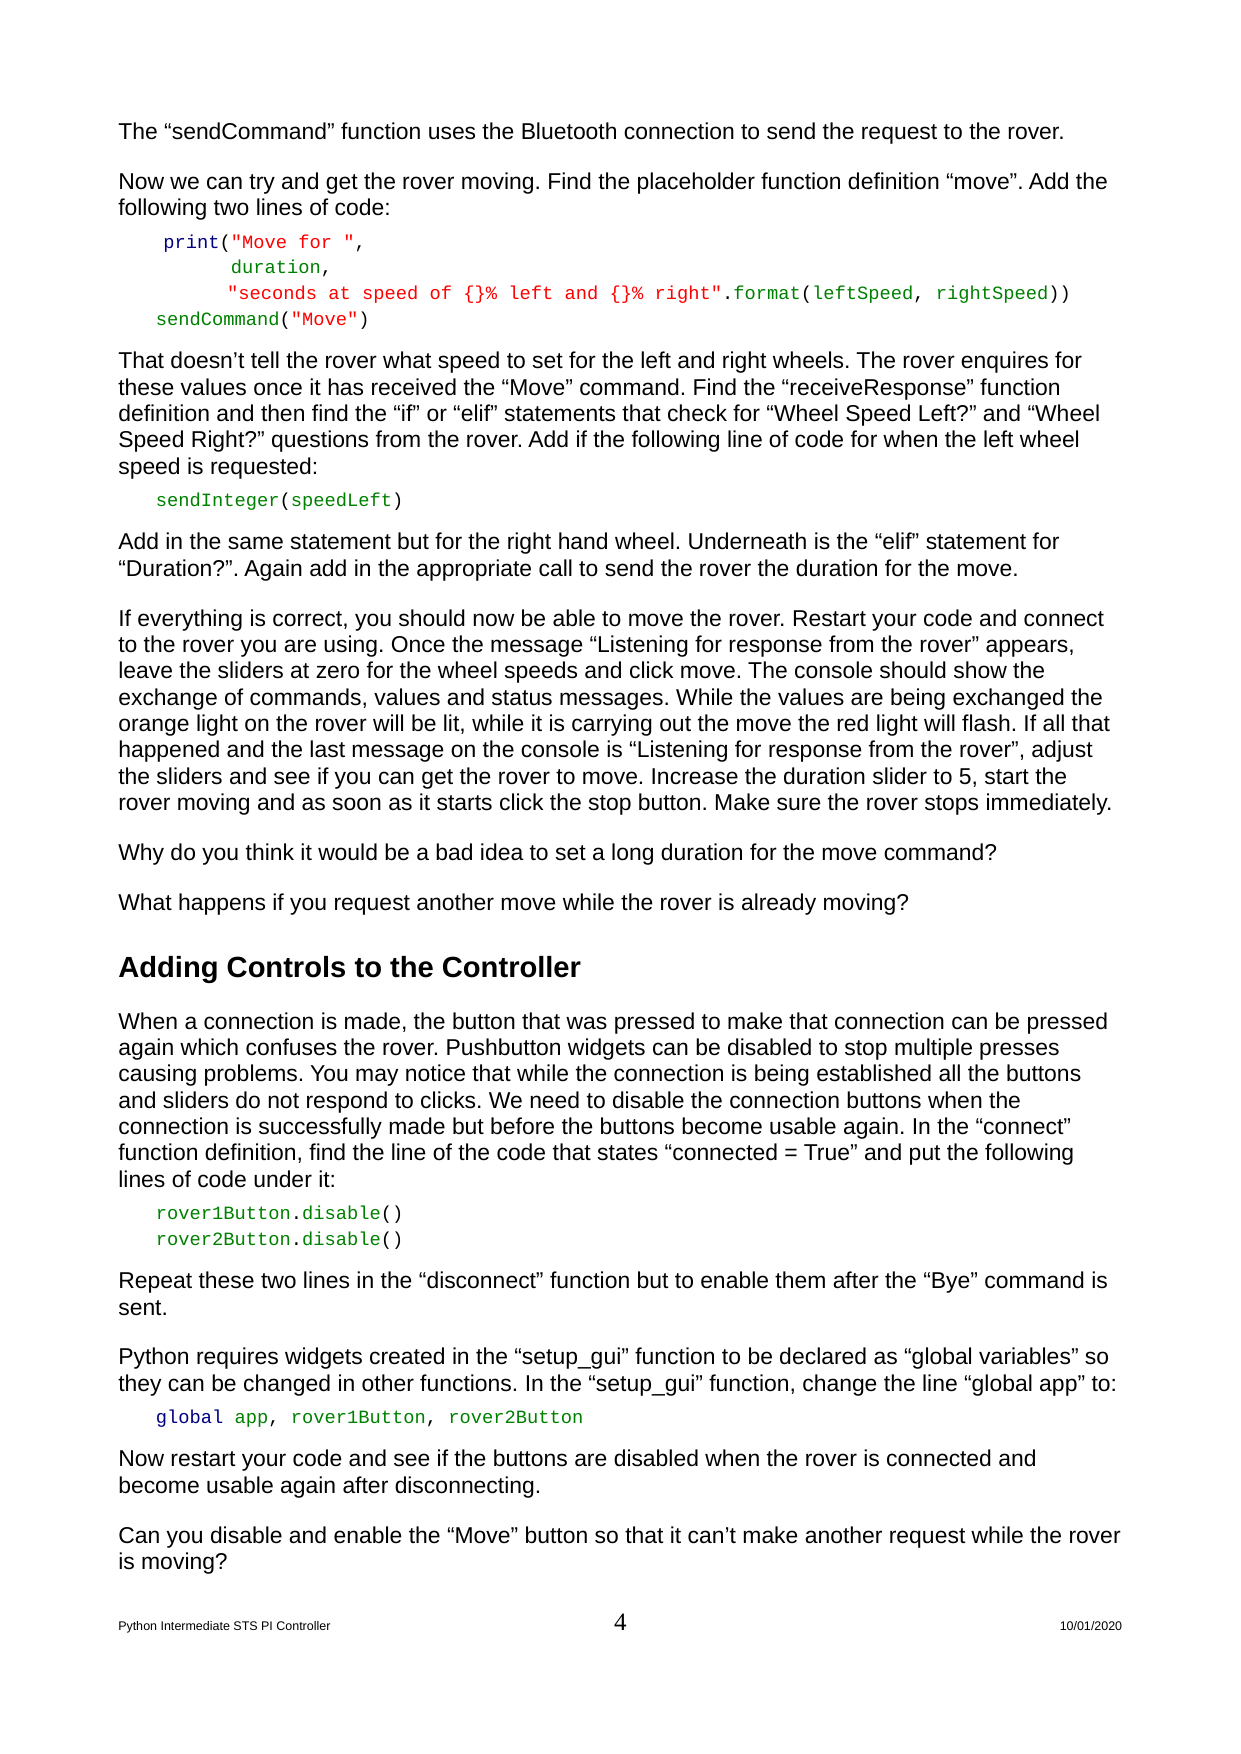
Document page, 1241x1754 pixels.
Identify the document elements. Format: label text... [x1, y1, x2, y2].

text print("Move for ", [118, 232, 1122, 254]
text Now restart your code and see if the buttons are disabled when the rover is connected and become usable again after disconnecting. [118, 1445, 1122, 1498]
text global app, rover1Button, rover2Button [148, 1408, 1122, 1429]
text Why do you think it would be a bad idea to set a long duration for the move command? [118, 839, 1122, 865]
text When a connection is made, the button that was pressed to make that connection can be pressed again which confuses the rover. Pushbutton widgets can be disabled to stop multiple presses causing problems. You may notice that while the connection is being established all the buttons and sliders do not respond to clicks. We need to disable the connection buttons when the connection is successfully made but before the buttons become usable again. In the “connect” function definition, find the line of the code that states “connected = True” and put the following lines of code under it: [118, 1008, 1122, 1192]
text sendCommand("Move") [148, 310, 1122, 331]
text rover1Button.disable() [148, 1204, 1122, 1225]
text duration, [118, 258, 1122, 279]
text Can you disable and enable the “Move” button so that it can’t make another request while the rover is moving? [118, 1522, 1122, 1574]
text "seconds at speed of {}% left and {}% right".format(leftSpeed, rightSpeed)) [148, 284, 1122, 305]
text Python requires widgets created in the “setup_gui” function to be declared as “global variables” so they can be changed in other functions. In the “setup_gui” function, change the line “global app” to: [118, 1343, 1122, 1396]
text What happens if you request another move while the rover is already moving? [118, 889, 1122, 915]
text Add in the same statement but for the right hand wheel. Underneath is the “elif” statement for “Duration?”. Again add in the appropriate call to send the rover the duration for the move. [118, 528, 1122, 581]
text Now we can try and get the rover moving. Find the placeholder function definition “move”. Add the following two lines of code: [118, 168, 1122, 221]
text rover2Button.disable() [148, 1229, 1122, 1251]
text Repeat these two lines in the “disconnect” function but to enable them after the “Bye” command is sent. [118, 1267, 1122, 1320]
subtitle Adding Controls to the Controller [118, 951, 1122, 984]
text The “sendCommand” function uses the Bluetooth connection to send the request to the rover. [118, 118, 1122, 144]
text sendInteger(speedLeft) [148, 491, 1122, 512]
text If everything is correct, you should now be able to move the rover. Restart your code and connect to the rover you are using. Once the message “Listening for response from the rover” appears, leave the sliders at zero for the wheel speeds and click move. The console should show the exchange of commands, values and status messages. While the values are being exchanged the orange light on the rover will be lit, while it is carrying out the move the red light will flash. If all that happened and the last message on the console is “Listening for response from the rover”, adjust the sliders and see if you can get the rover to move. Increase the duration slider to 5, start the rover moving and as soon as it starts click the stop button. Make sure the rover stops immediately. [118, 604, 1122, 815]
text That doesn’t tell the rover what speed to set for the left and right wheels. The rover enquires for these values once it has received the “Move” command. Find the “receiveResponse” function definition and then find the “if” or “elif” statements that check for “Wheel Speed Left?” and “Wheel Speed Right?” questions from the rover. Add if the following line of code for when the left wheel speed is requested: [118, 347, 1122, 479]
